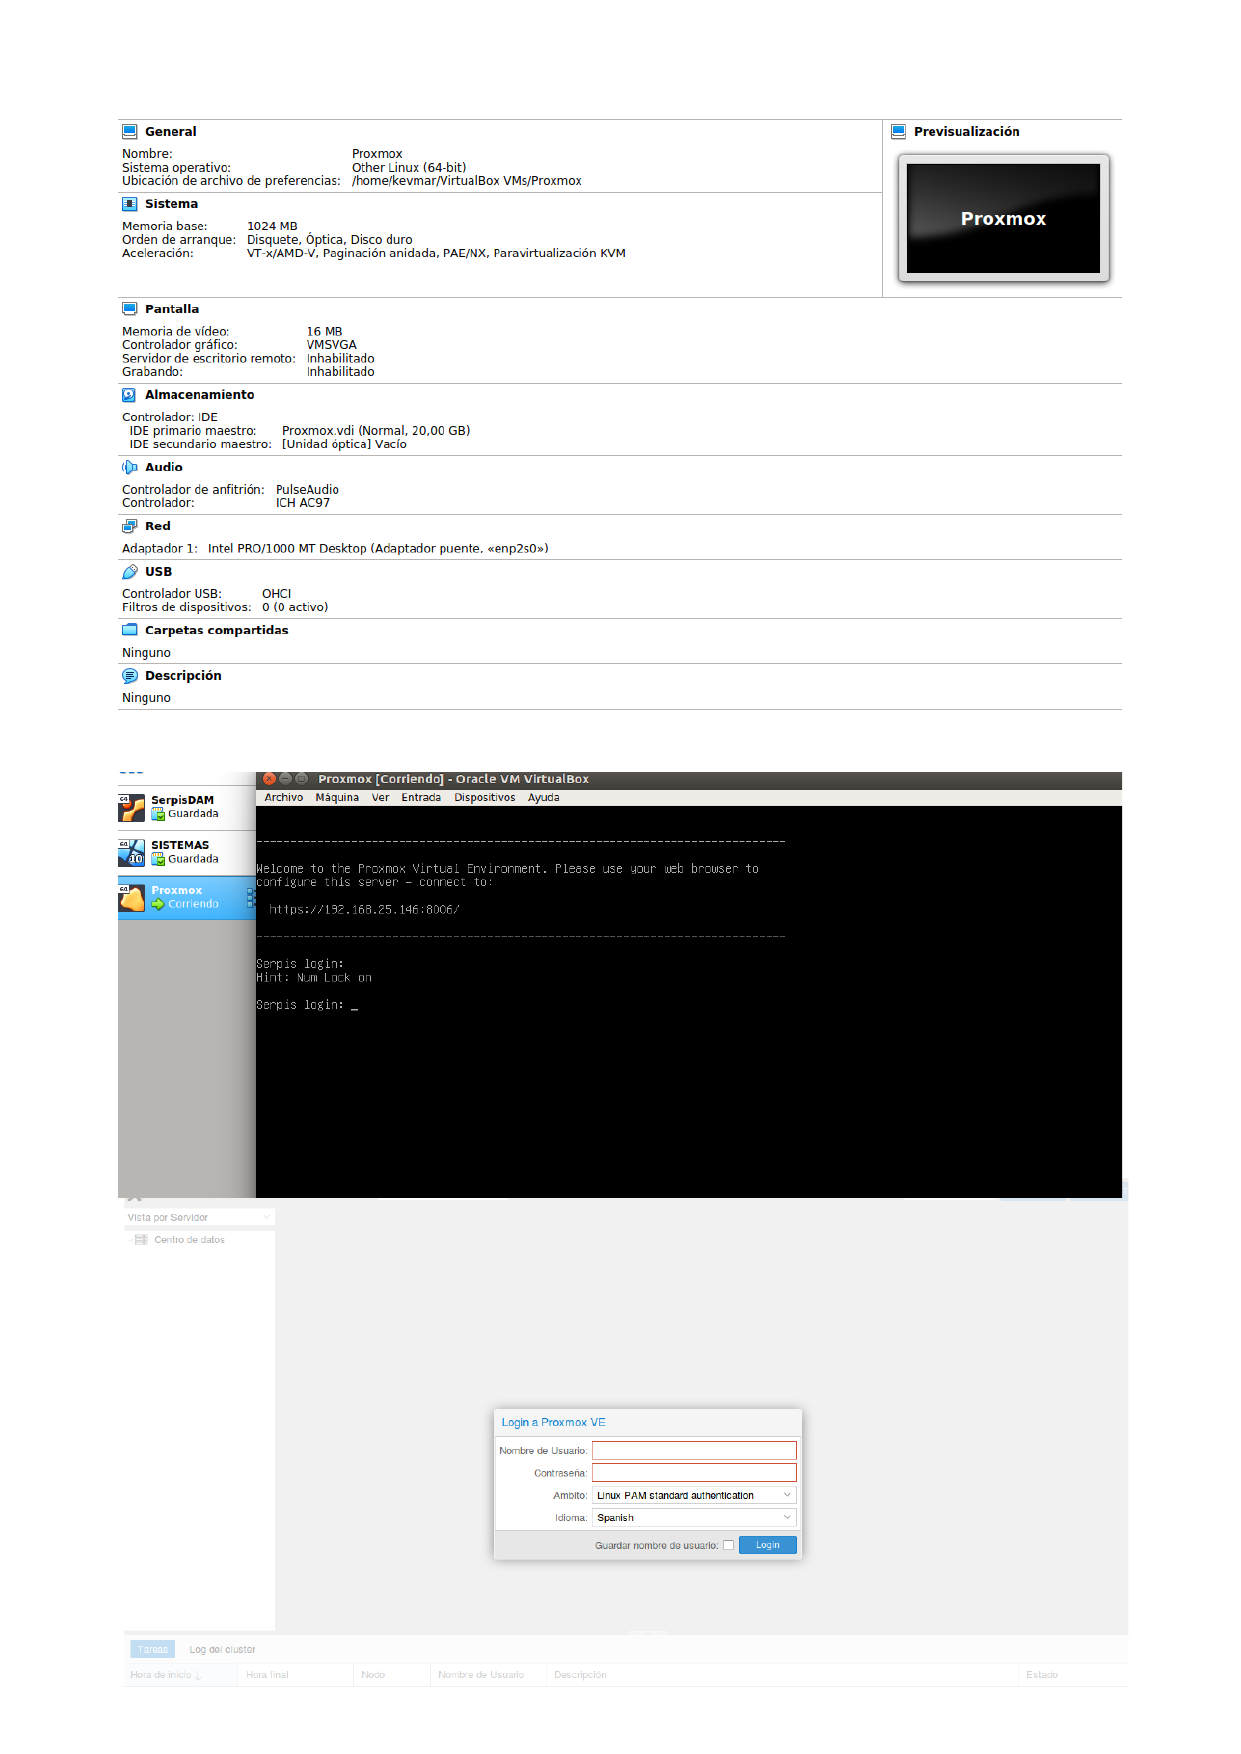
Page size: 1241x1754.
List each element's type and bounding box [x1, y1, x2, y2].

picture [118, 118, 1123, 715]
picture [118, 772, 1129, 1754]
